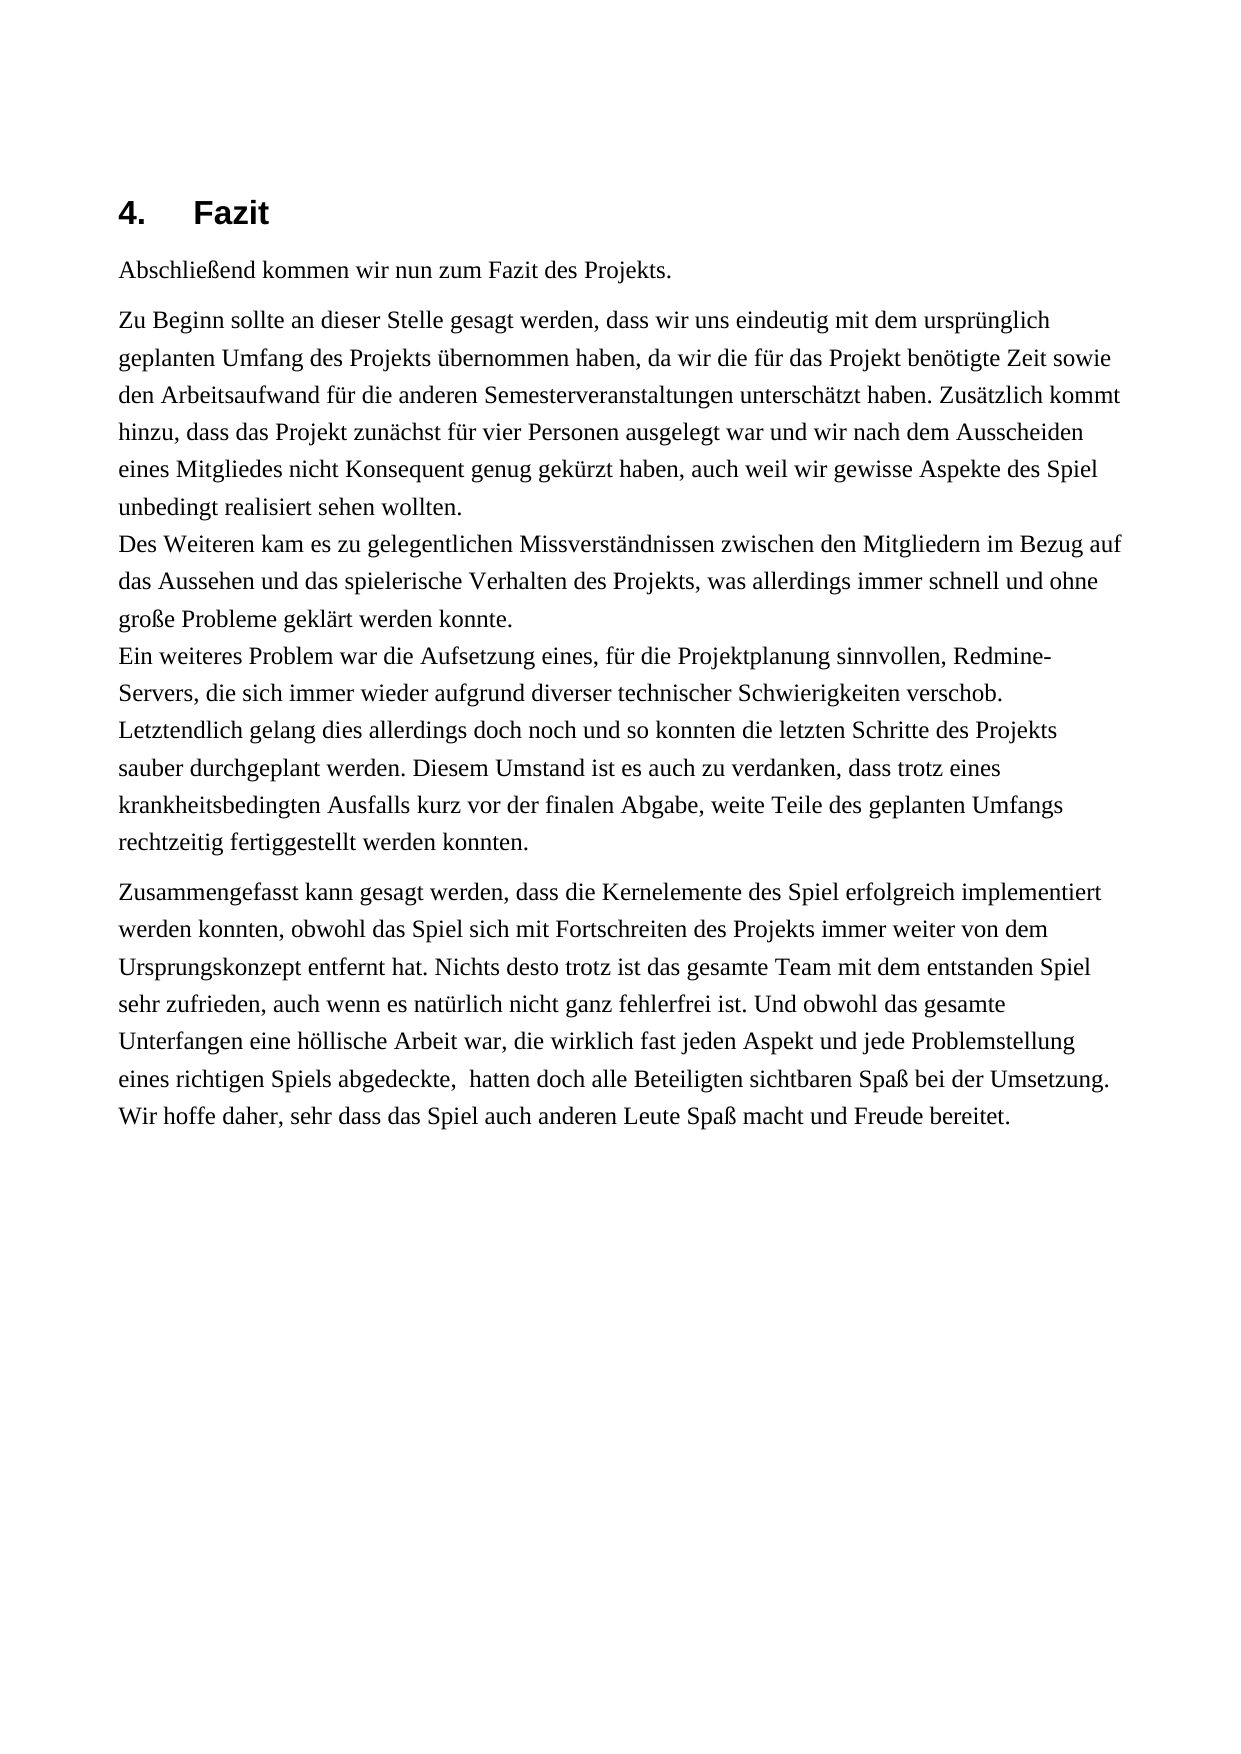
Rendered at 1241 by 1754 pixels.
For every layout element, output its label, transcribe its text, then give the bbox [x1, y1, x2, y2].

text Zusammengefasst kann gesagt werden, dass die Kernelemente des Spiel erfolgreich implementiert werden konnten, obwohl das Spiel sich mit Fortschreiten des Projekts immer weiter von dem Ursprungskonzept entfernt hat. Nichts desto trotz ist das gesamte Team mit dem entstanden Spiel sehr zufrieden, auch wenn es natürlich nicht ganz fehlerfrei ist. Und obwohl das gesamte Unterfangen eine höllische Arbeit war, die wirklich fast jeden Aspekt und jede Problemstellung eines richtigen Spiels abgedeckte, hatten doch alle Beteiligten sichtbaren Spaß bei der Umsetzung. Wir hoffe daher, sehr dass das Spiel auch anderen Leute Spaß macht und Freude bereitet. [118, 877, 1122, 1130]
text Abschließend kommen wir nun zum Fazit des Projekts. [118, 256, 1122, 284]
subtitle Fazit [118, 193, 1122, 232]
text Zu Beginn sollte an dieser Stelle gesagt werden, dass wir uns eindeutig mit dem ursprünglich geplanten Umfang des Projekts übernommen haben, da wir die für das Projekt benötigte Zeit sowie den Arbeitsaufwand für die anderen Semesterveranstaltungen unterschätzt haben. Zusätzlich kommt hinzu, dass das Projekt zunächst für vier Personen ausgelegt war und wir nach dem Ausscheiden eines Mitgliedes nicht Konsequent genug gekürzt haben, auch weil wir gewisse Aspekte des Spiel unbedingt realisiert sehen wollten. Des Weiteren kam es zu gelegentlichen Missverständnissen zwischen den Mitgliedern im Bezug auf das Aussehen und das spielerische Verhalten des Projekts, was allerdings immer schnell und ohne große Probleme geklärt werden konnte. Ein weiteres Problem war die Aufsetzung eines, für die Projektplanung sinnvollen, Redmine-Servers, die sich immer wieder aufgrund diverser technischer Schwierigkeiten verschob. Letztendlich gelang dies allerdings doch noch und so konnten die letzten Schritte des Projekts sauber durchgeplant werden. Diesem Umstand ist es auch zu verdanken, dass trotz eines krankheitsbedingten Ausfalls kurz vor der finalen Abgabe, weite Teile des geplanten Umfangs rechtzeitig fertiggestellt werden konnten. [118, 305, 1122, 856]
